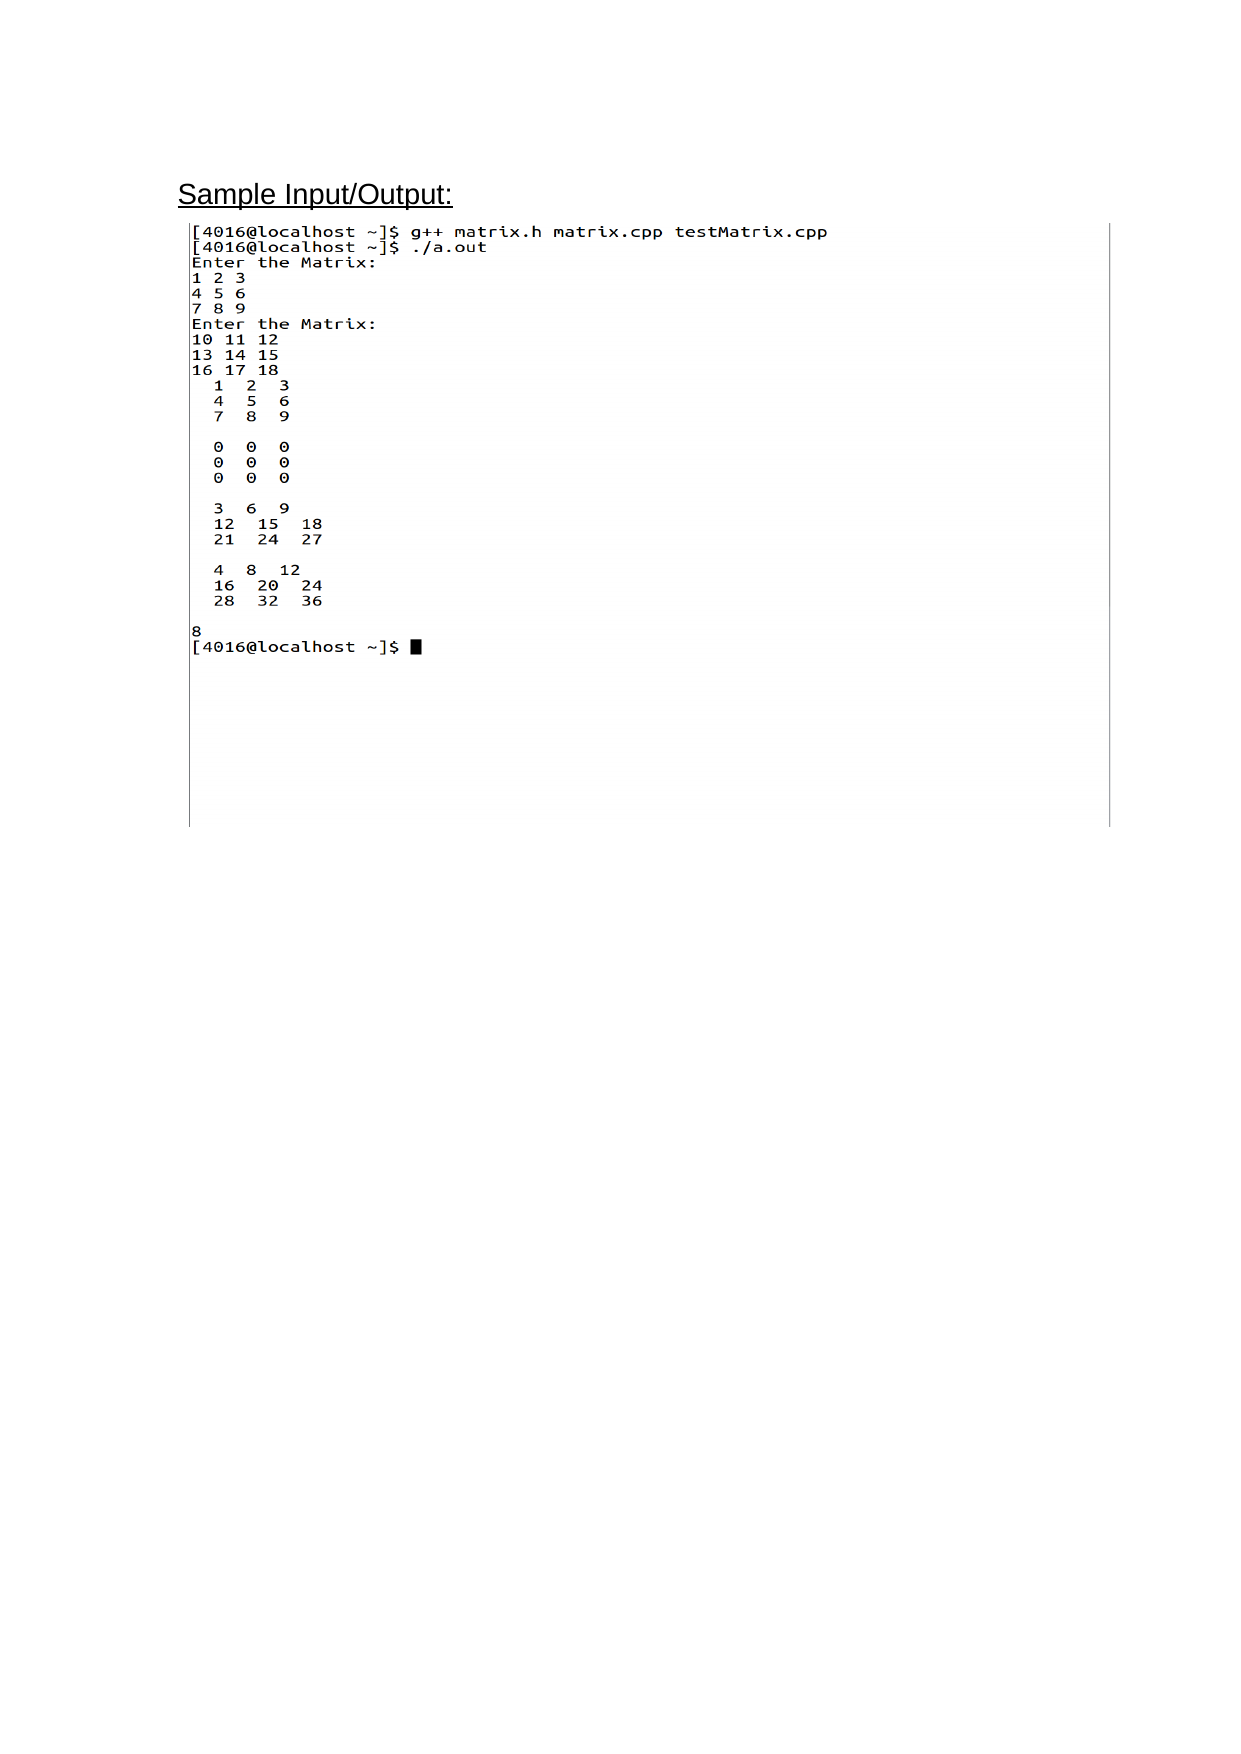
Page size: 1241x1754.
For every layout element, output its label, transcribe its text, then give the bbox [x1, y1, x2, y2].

picture [189, 223, 1110, 827]
subtitle Sample Input/Output: [177, 177, 1122, 211]
